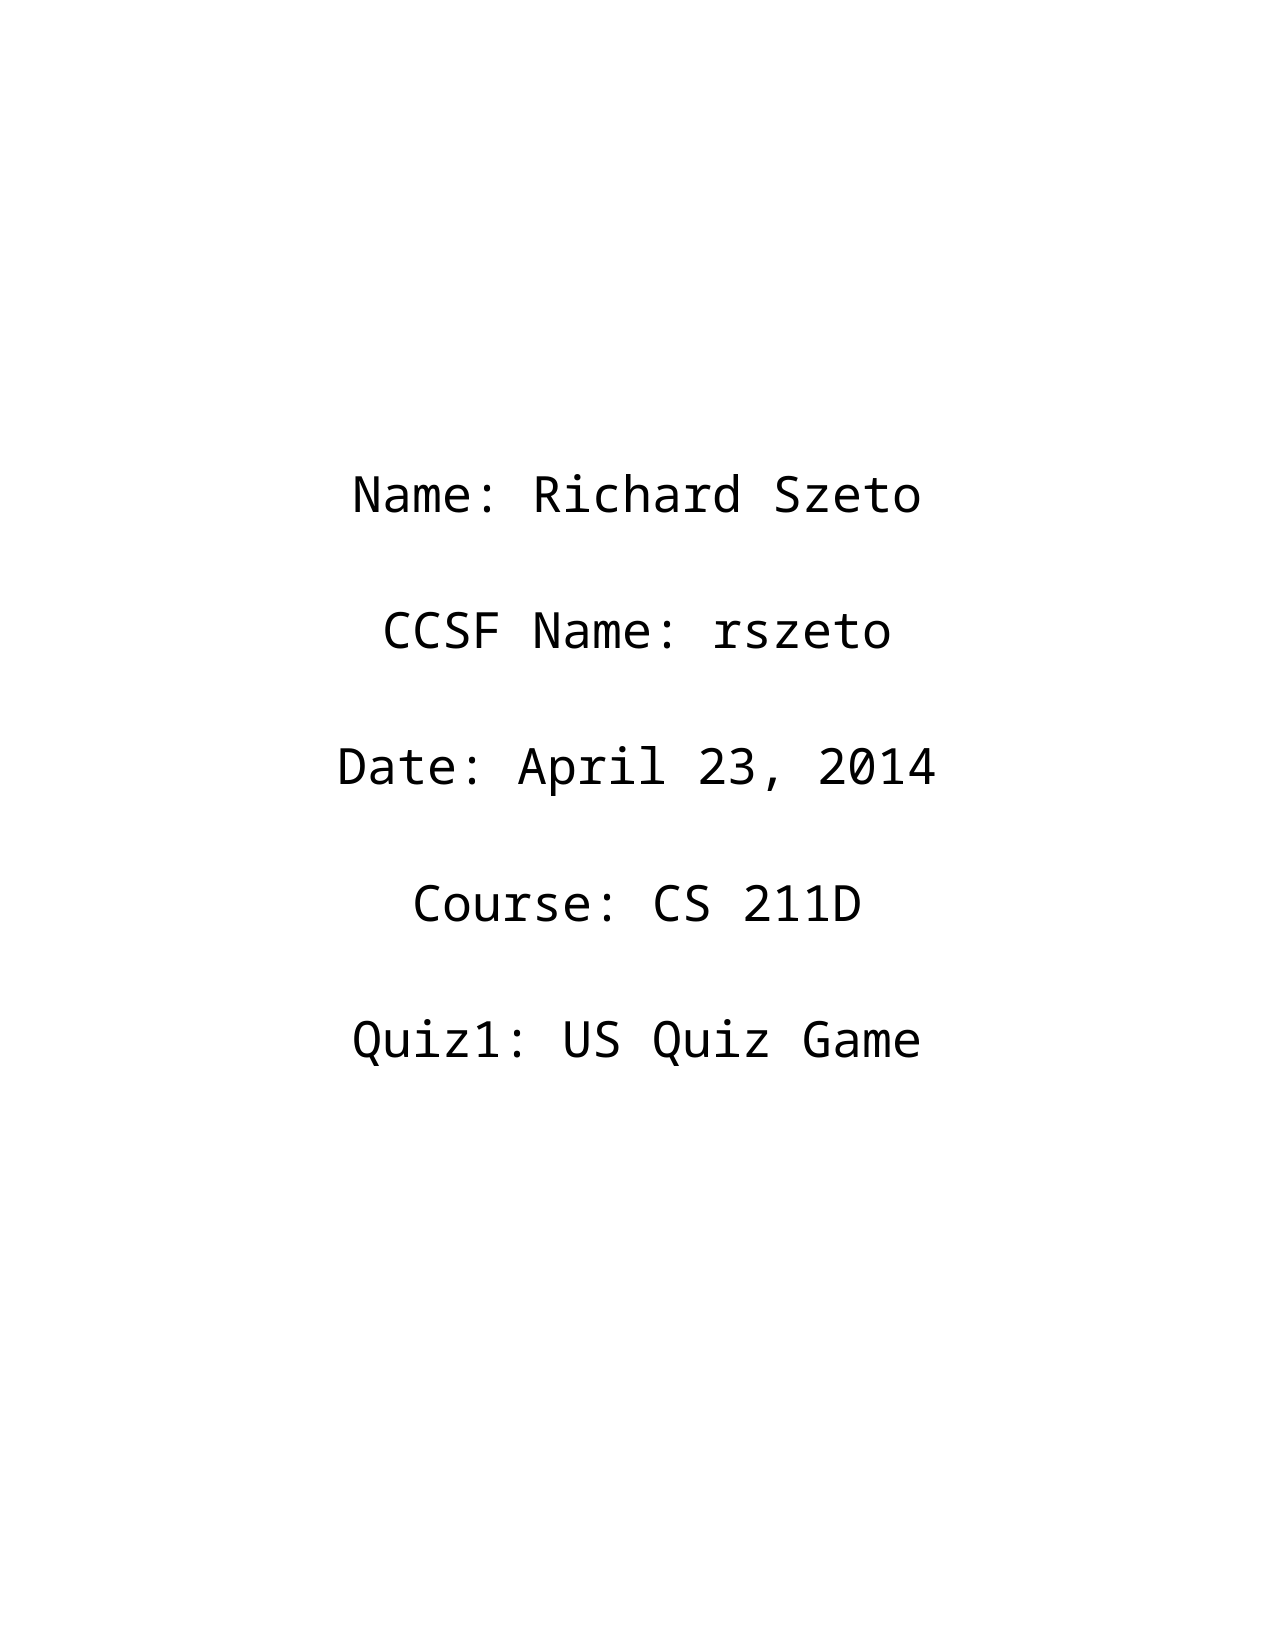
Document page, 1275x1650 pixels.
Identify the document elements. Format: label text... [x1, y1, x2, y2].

text CCSF Name: rszeto [118, 595, 1157, 663]
text Course: CS 211D [118, 867, 1157, 936]
text Date: April 23, 2014 [118, 731, 1157, 799]
text Quiz1: US Quiz Game [118, 1004, 1157, 1072]
text Name: Richard Szeto [118, 459, 1157, 527]
